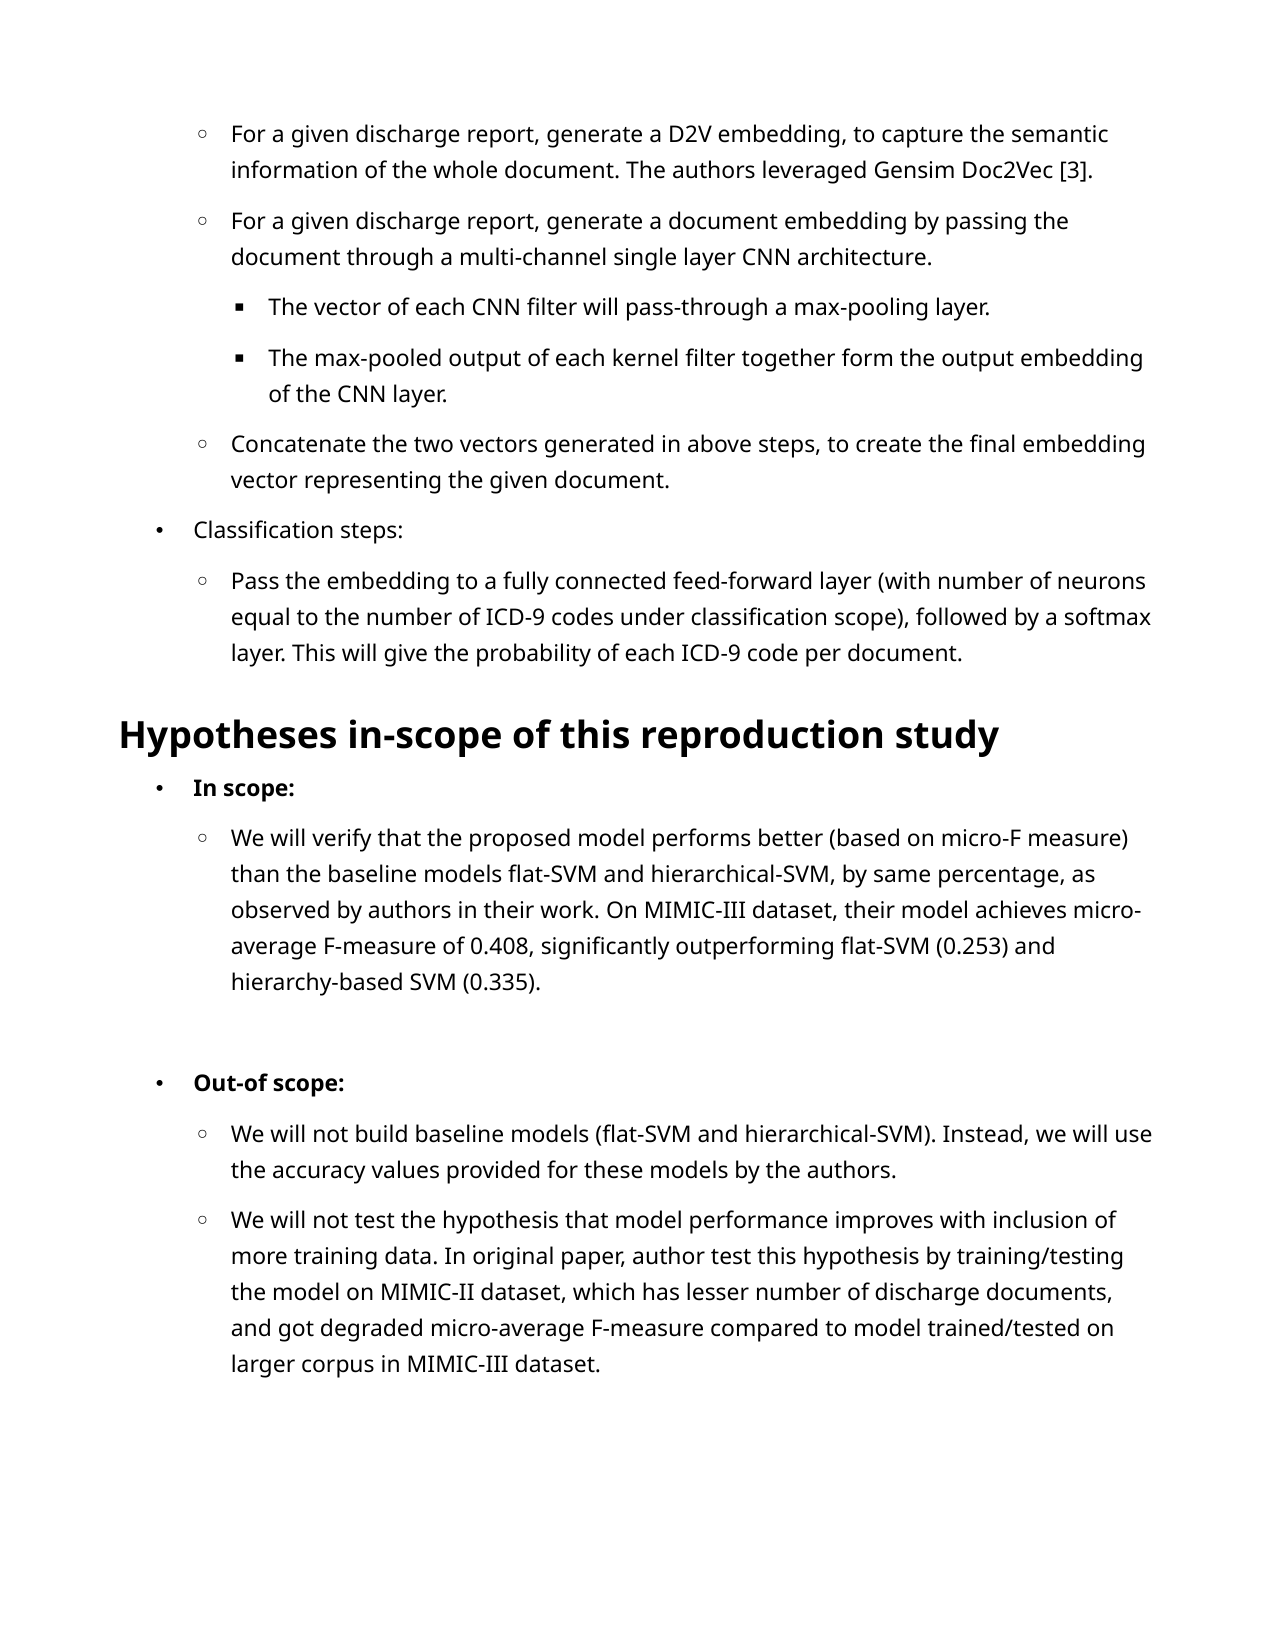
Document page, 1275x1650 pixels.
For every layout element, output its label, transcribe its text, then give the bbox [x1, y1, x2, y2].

list Concatenate the two vectors generated in above steps, to create the final embedding vector representing the given document. [193, 428, 1157, 495]
subtitle Hypotheses in-scope of this reproduction study [118, 708, 1157, 759]
list We will not build baseline models (flat-SVM and hierarchical-SVM). Instead, we will use the accuracy values provided for these models by the authors. [193, 1118, 1157, 1185]
list Out-of scope: [156, 1067, 1157, 1098]
list The vector of each CNN filter will pass-through a max-pooling layer. [231, 291, 1157, 322]
list For a given discharge report, generate a D2V embedding, to capture the semantic information of the whole document. The authors leveraged Gensim Doc2Vec [3]. [193, 118, 1157, 185]
list We will not test the hypothesis that model performance improves with inclusion of more training data. In original paper, author test this hypothesis by training/testing the model on MIMIC-II dataset, which has lesser number of discharge documents, and got degraded micro-average F-measure compared to model trained/tested on larger corpus in MIMIC-III dataset. [193, 1204, 1157, 1379]
list We will verify that the proposed model performs better (based on micro-F measure) than the baseline models flat-SVM and hierarchical-SVM, by same percentage, as observed by authors in their work. On MIMIC-III dataset, their model achieves micro-average F-measure of 0.408, significantly outperforming flat-SVM (0.253) and hierarchy-based SVM (0.335). [193, 822, 1157, 997]
list Pass the embedding to a fully connected feed-forward layer (with number of neurons equal to the number of ICD-9 codes under classification scope), followed by a softmax layer. This will give the probability of each ICD-9 code per document. [193, 565, 1157, 668]
list In scope: [156, 772, 1157, 803]
list The max-pooled output of each kernel filter together form the output embedding of the CNN layer. [231, 342, 1157, 409]
list Classification steps: [156, 514, 1157, 546]
list For a given discharge report, generate a document embedding by passing the document through a multi-channel single layer CNN architecture. [193, 204, 1157, 272]
